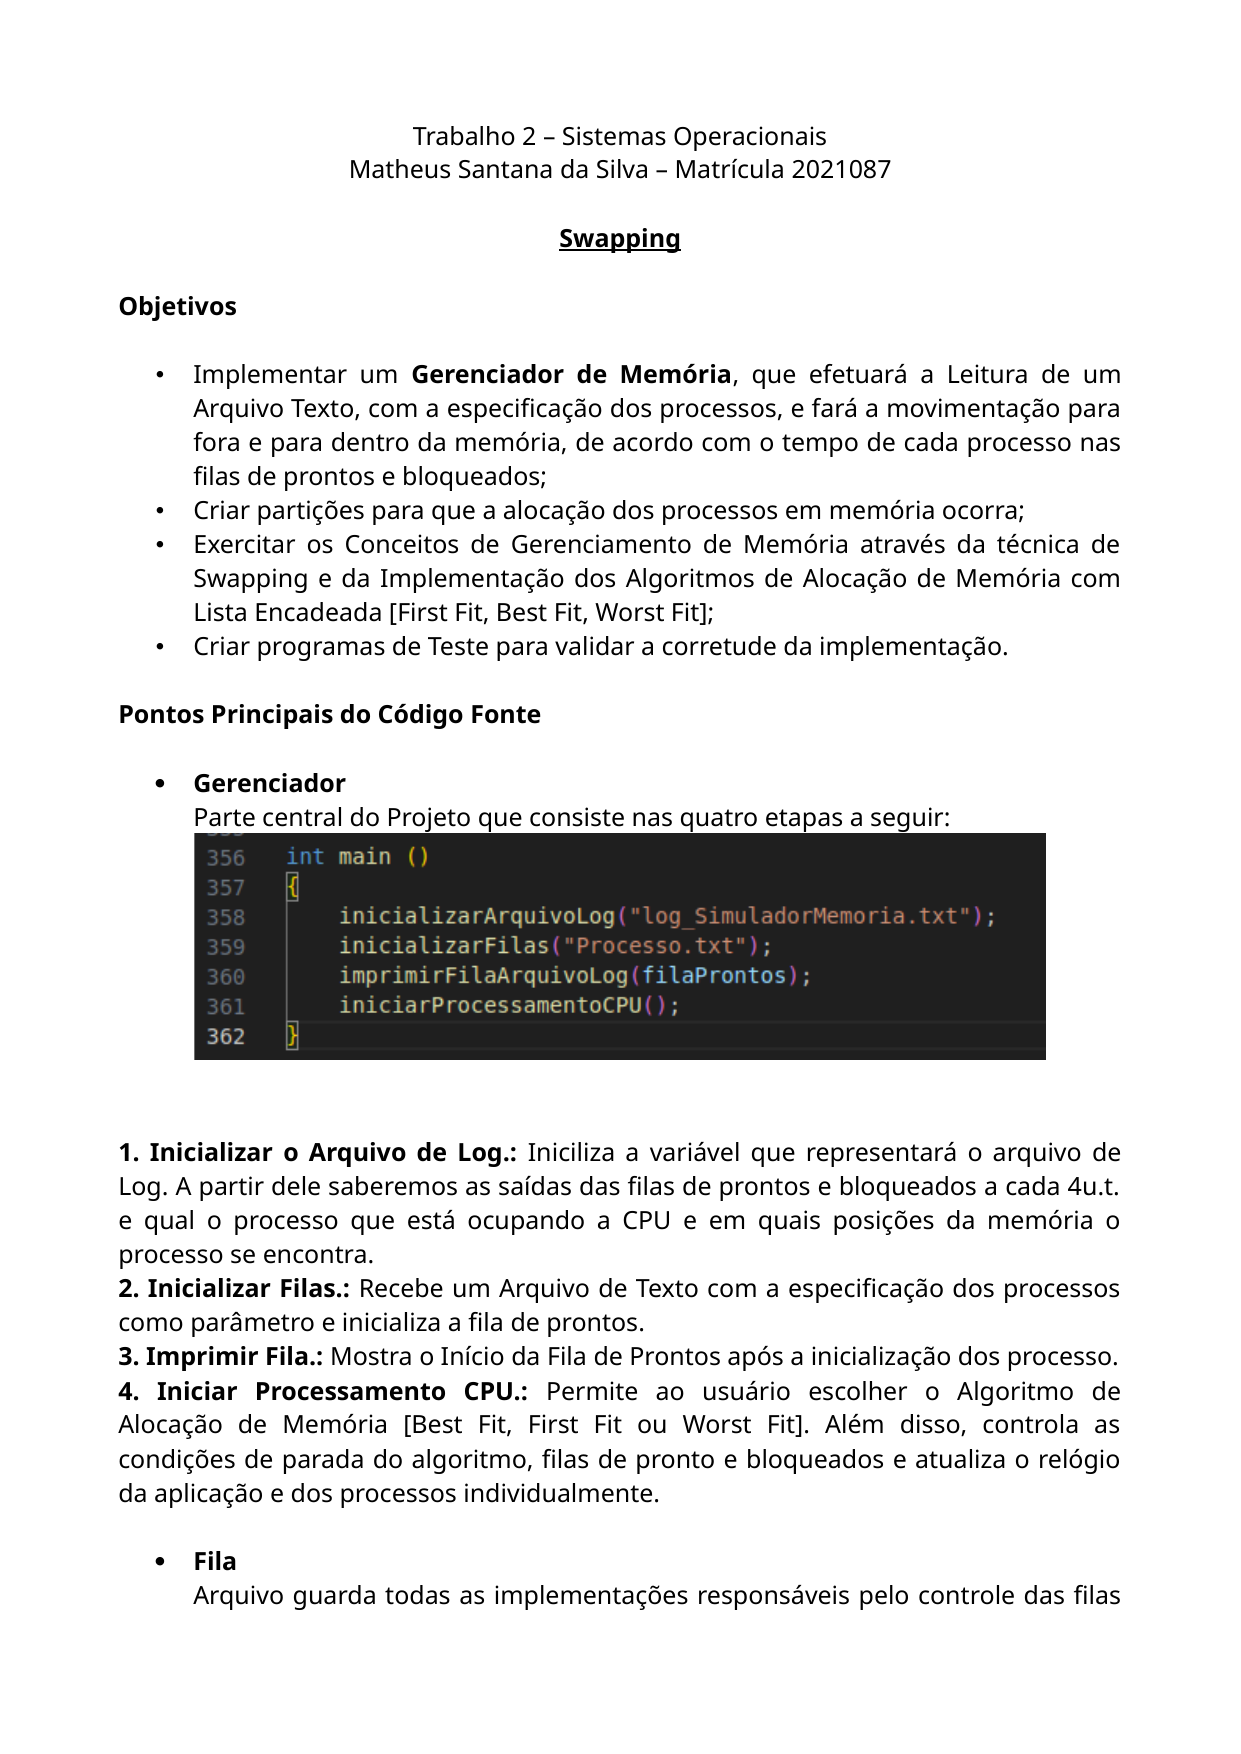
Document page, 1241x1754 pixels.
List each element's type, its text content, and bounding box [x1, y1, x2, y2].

list Gerenciador Parte central do Projeto que consiste nas quatro etapas a seguir: [156, 765, 1122, 833]
list Criar programas de Teste para validar a corretude da implementação. [156, 629, 1122, 663]
list Implementar um Gerenciador de Memória, que efetuará a Leitura de um Arquivo Texto, com a especificação dos processos, e fará a movimentação para fora e para dentro da memória, de acordo com o tempo de cada processo nas filas de prontos e bloqueados; [156, 357, 1122, 493]
text 4. Iniciar Processamento CPU.: Permite ao usuário escolher o Algoritmo de Alocação de Memória [Best Fit, First Fit ou Worst Fit]. Além disso, controla as condições de parada do algoritmo, filas de pronto e bloqueados e atualiza o relógio da aplicação e dos processos individualmente. [118, 1373, 1122, 1509]
text Objetivos [118, 288, 1122, 357]
text Matheus Santana da Silva – Matrícula 2021087 Swapping [118, 152, 1122, 254]
text Pontos Principais do Código Fonte [118, 697, 1122, 731]
list Fila Arquivo guarda todas as implementações responsáveis pelo controle das filas [156, 1543, 1122, 1612]
list Exercitar os Conceitos de Gerenciamento de Memória através da técnica de Swapping e da Implementação dos Algoritmos de Alocação de Memória com Lista Encadeada [First Fit, Best Fit, Worst Fit]; [156, 527, 1122, 629]
text 3. Imprimir Fila.: Mostra o Início da Fila de Prontos após a inicialização dos processo. [118, 1339, 1122, 1373]
text 1. Inicializar o Arquivo de Log.: Iniciliza a variável que representará o arquivo de Log. A partir dele saberemos as saídas das filas de prontos e bloqueados a cada 4u.t. e qual o processo que está ocupando a CPU e em quais posições da memória o processo se encontra. [118, 1135, 1122, 1271]
text 2. Inicializar Filas.: Recebe um Arquivo de Texto com a especificação dos processos como parâmetro e inicializa a fila de prontos. [118, 1271, 1122, 1339]
list Criar partições para que a alocação dos processos em memória ocorra; [156, 493, 1122, 527]
text Trabalho 2 – Sistemas Operacionais [118, 118, 1122, 152]
picture [194, 833, 1046, 1060]
